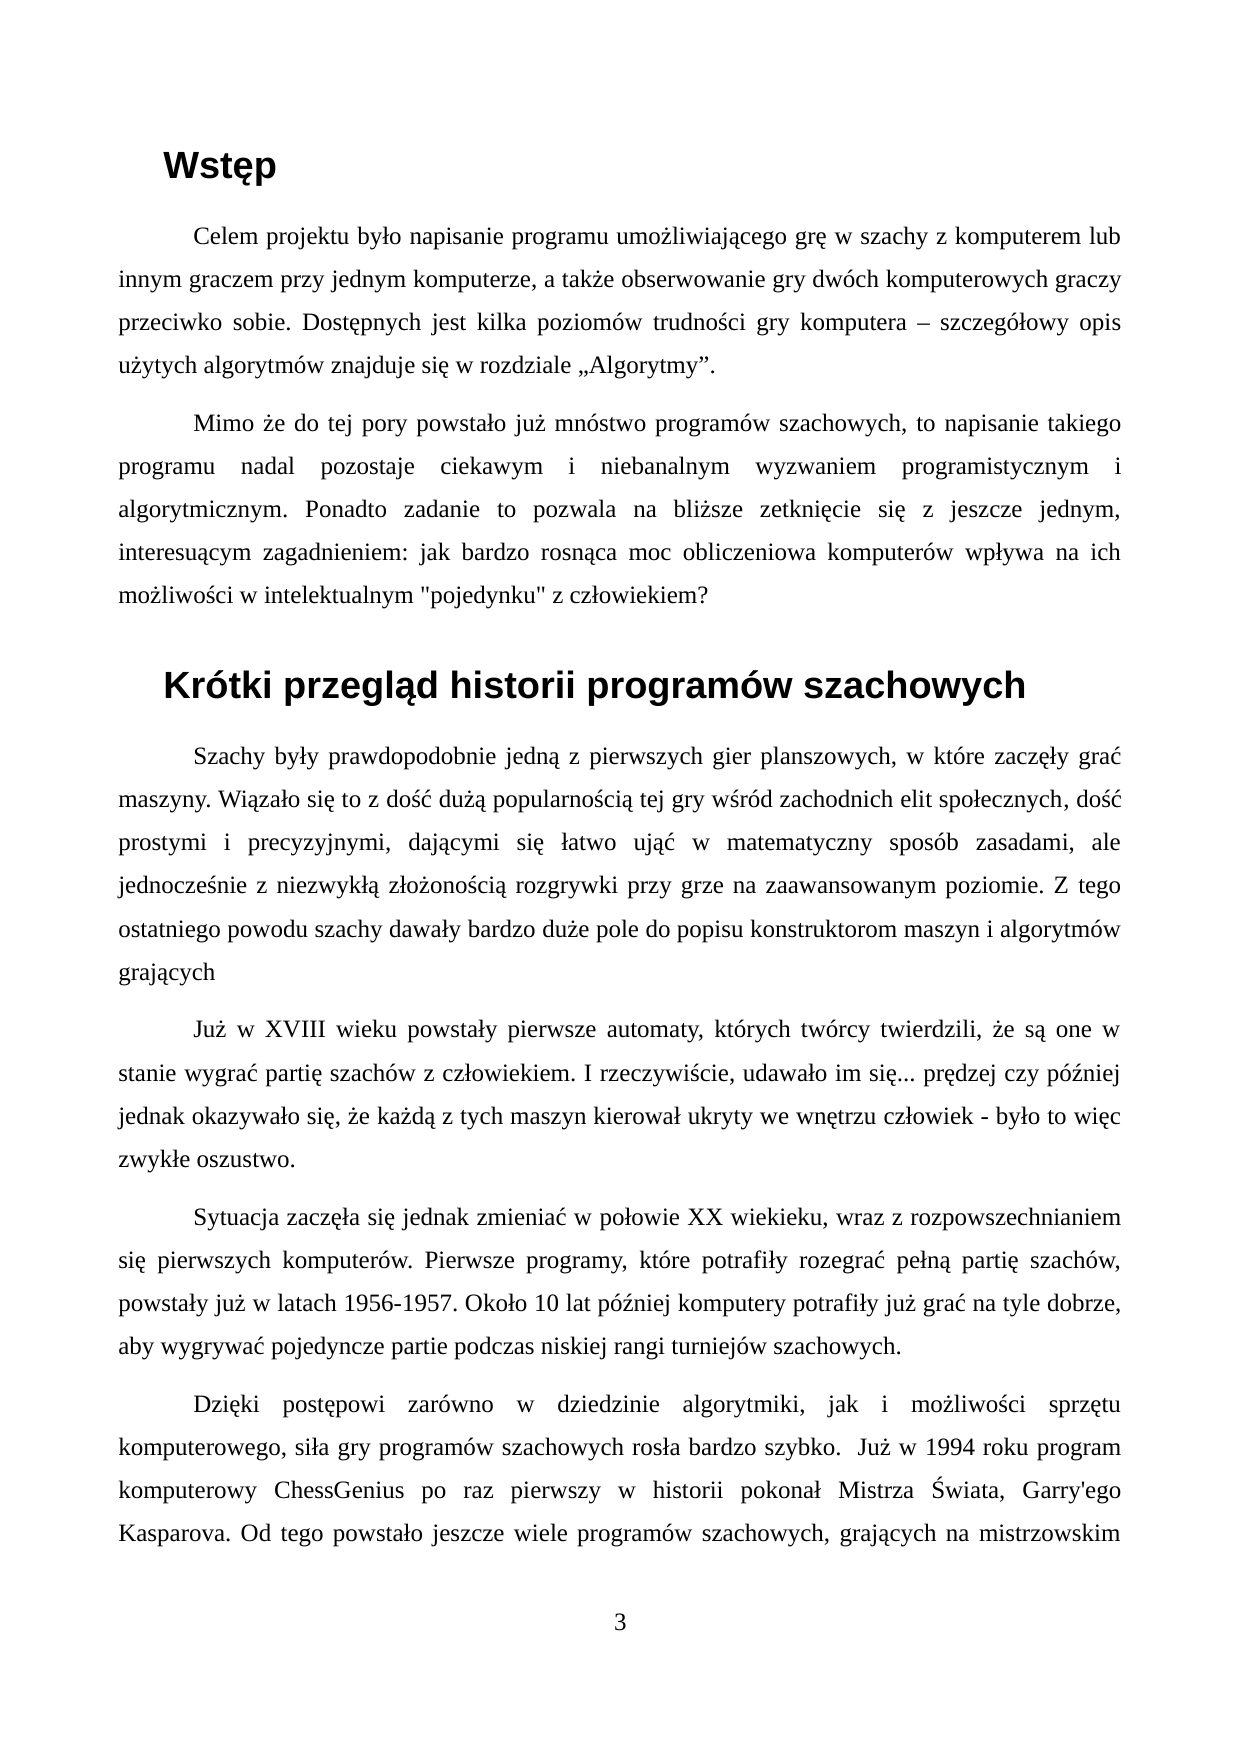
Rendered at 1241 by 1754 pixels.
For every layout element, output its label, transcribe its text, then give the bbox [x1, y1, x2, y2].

text Celem projektu było napisanie programu umożliwiającego grę w szachy z komputerem lub innym graczem przy jednym komputerze, a także obserwowanie gry dwóch komputerowych graczy przeciwko sobie. Dostępnych jest kilka poziomów trudności gry komputera – szczegółowy opis użytych algorytmów znajduje się w rozdziale „Algorytmy”. [118, 221, 1122, 379]
text Mimo że do tej pory powstało już mnóstwo programów szachowych, to napisanie takiego programu nadal pozostaje ciekawym i niebanalnym wyzwaniem programistycznym i algorytmicznym. Ponadto zadanie to pozwala na bliższe zetknięcie się z jeszcze jednym, interesuącym zagadnieniem: jak bardzo rosnąca moc obliczeniowa komputerów wpływa na ich możliwości w intelektualnym "pojedynku" z człowiekiem? [118, 408, 1122, 609]
subtitle Krótki przegląd historii programów szachowych [118, 663, 1122, 707]
text Szachy były prawdopodobnie jedną z pierwszych gier planszowych, w które zaczęły grać maszyny. Wiązało się to z dość dużą popularnością tej gry wśród zachodnich elit społecznych, dość prostymi i precyzyjnymi, dającymi się łatwo ująć w matematyczny sposób zasadami, ale jednocześnie z niezwykłą złożonością rozgrywki przy grze na zaawansowanym poziomie. Z tego ostatniego powodu szachy dawały bardzo duże pole do popisu konstruktorom maszyn i algorytmów grających [118, 741, 1122, 986]
text Już w XVIII wieku powstały pierwsze automaty, których twórcy twierdzili, że są one w stanie wygrać partię szachów z człowiekiem. I rzeczywiście, udawało im się... prędzej czy później jednak okazywało się, że każdą z tych maszyn kierował ukryty we wnętrzu człowiek - było to więc zwykłe oszustwo. [118, 1014, 1122, 1173]
text Dzięki postępowi zarówno w dziedzinie algorytmiki, jak i możliwości sprzętu komputerowego, siła gry programów szachowych rosła bardzo szybko. Już w 1994 roku program komputerowy ChessGenius po raz pierwszy w historii pokonał Mistrza Świata, Garry'ego Kasparova. Od tego powstało jeszcze wiele programów szachowych, grających na mistrzowskim [118, 1389, 1122, 1547]
subtitle Wstęp [118, 143, 1122, 187]
text Sytuacja zaczęła się jednak zmieniać w połowie XX wiekieku, wraz z rozpowszechnianiem się pierwszych komputerów. Pierwsze programy, które potrafiły rozegrać pełną partię szachów, powstały już w latach 1956-1957. Około 10 lat później komputery potrafiły już grać na tyle dobrze, aby wygrywać pojedyncze partie podczas niskiej rangi turniejów szachowych. [118, 1202, 1122, 1360]
